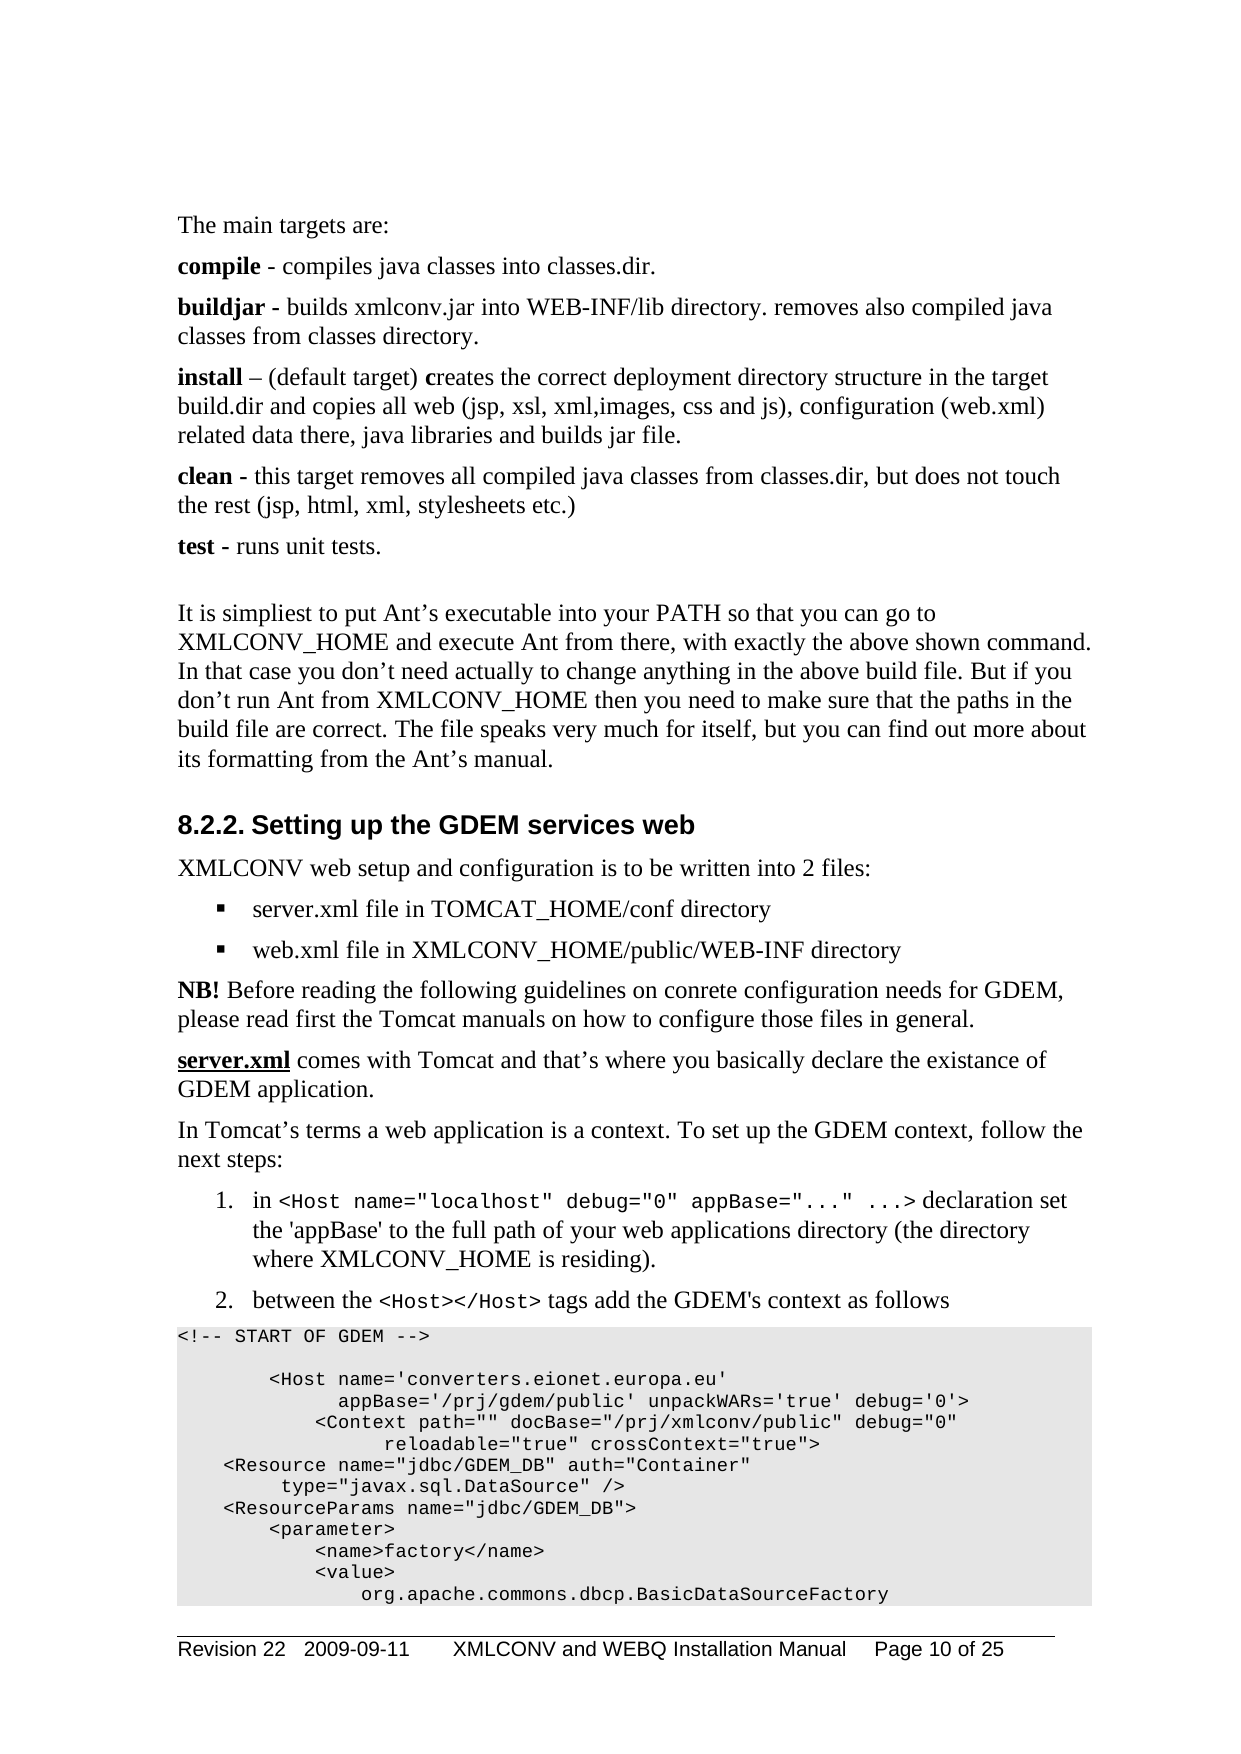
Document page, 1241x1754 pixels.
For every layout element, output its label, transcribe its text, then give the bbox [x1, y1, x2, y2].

text server.xml comes with Tomcat and that’s where you basically declare the existance of GDEM application. [177, 1045, 1092, 1103]
text In Tomcat’s terms a web application is a context. To set up the GDEM context, follow the next steps: [177, 1115, 1092, 1173]
text buildjar - builds xmlconv.jar into WEB-INF/lib directory. removes also compiled java classes from classes directory. [177, 292, 1092, 350]
list web.xml file in XMLCONV_HOME/public/WEB-INF directory [215, 934, 1092, 963]
text test - runs unit tests. [177, 531, 1092, 560]
text XMLCONV web setup and configuration is to be written into 2 files: [177, 853, 1092, 882]
list <ResourceParams name="jdbc/GDEM_DB"> [177, 1498, 1092, 1520]
list <value> [177, 1563, 1092, 1584]
list org.apache.commons.dbcp.BasicDataSourceFactory [177, 1584, 1092, 1606]
list appBase='/prj/gdem/public' unpackWARs='true' debug='0'> [177, 1391, 1092, 1412]
subtitle Setting up the GDEM services web [177, 809, 1092, 840]
text NB! Before reading the following guidelines on conrete configuration needs for GDEM, please read first the Tomcat manuals on how to configure those files in general. [177, 975, 1092, 1033]
text The main targets are: [177, 210, 1092, 239]
text It is simpliest to put Ant’s executable into your PATH so that you can go to XMLCONV_HOME and execute Ant from there, with exactly the above shown command. In that case you don’t need actually to change anything in the above build file. But if you don’t run Ant from XMLCONV_HOME then you need to make sure that the paths in the build file are correct. The file speaks very much for itself, but you can find out more about its formatting from the Ant’s manual. [177, 598, 1092, 772]
text compile - compiles java classes into classes.dir. [177, 251, 1092, 280]
text install – (default target) creates the correct deployment directory structure in the target build.dir and copies all web (jsp, xsl, xml,images, css and js), configuration (web.xml) related data there, java libraries and builds jar file. [177, 362, 1092, 449]
list <!-- START OF GDEM --> [177, 1327, 1092, 1348]
list <Context path="" docBase="/prj/xmlconv/public" debug="0" [177, 1412, 1092, 1434]
list between the <Host></Host> tags add the GDEM's context as follows [215, 1285, 1092, 1315]
list in <Host name="localhost" debug="0" appBase="..." ...> declaration set the 'appBase' to the full path of your web applications directory (the directory where XMLCONV_HOME is residing). [215, 1185, 1092, 1273]
list server.xml file in TOMCAT_HOME/conf directory [215, 894, 1092, 923]
list <Host name='converters.eionet.europa.eu' [177, 1369, 1092, 1391]
list <parameter> [177, 1520, 1092, 1541]
list <Resource name="jdbc/GDEM_DB" auth="Container" [177, 1455, 1092, 1477]
list reloadable="true" crossContext="true"> [177, 1434, 1092, 1455]
list type="javax.sql.DataSource" /> [177, 1477, 1092, 1498]
text clean - this target removes all compiled java classes from classes.dir, but does not touch the rest (jsp, html, xml, stylesheets etc.) [177, 461, 1092, 519]
list <name>factory</name> [177, 1541, 1092, 1563]
